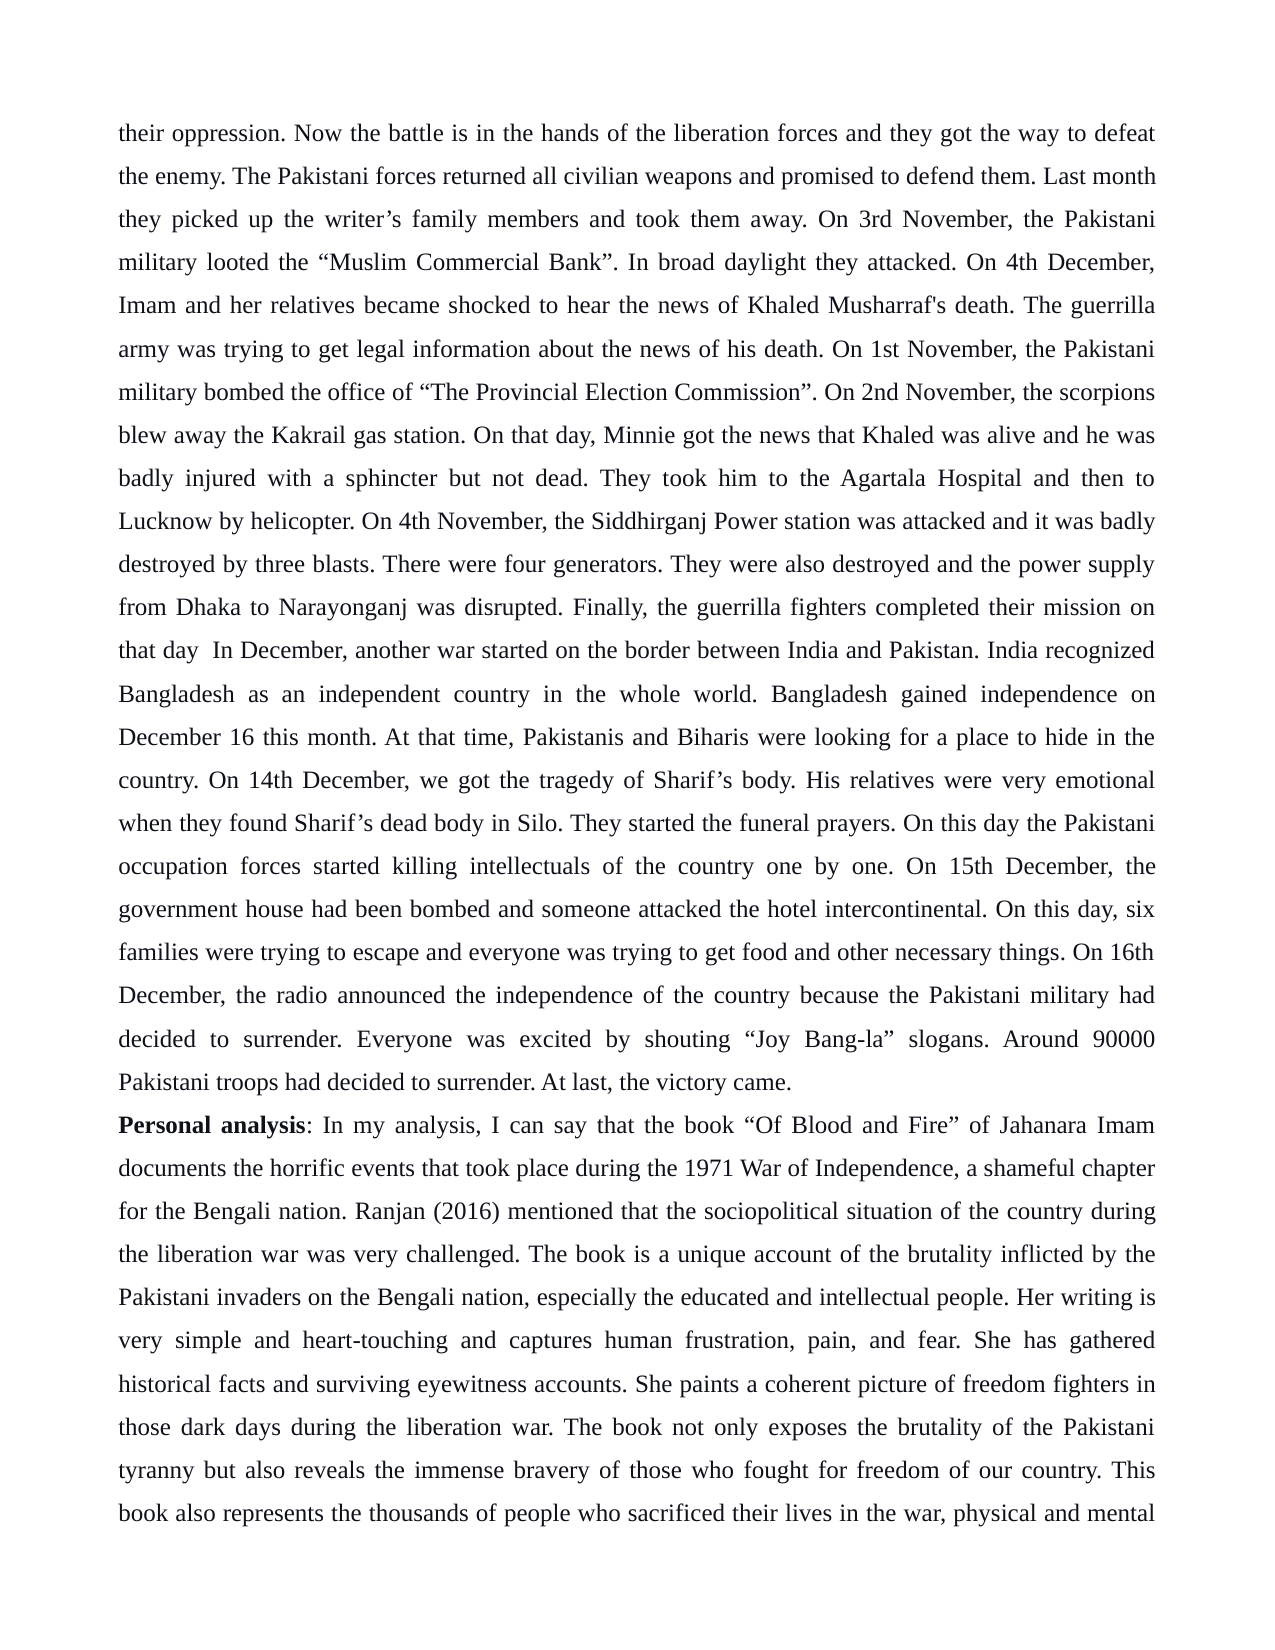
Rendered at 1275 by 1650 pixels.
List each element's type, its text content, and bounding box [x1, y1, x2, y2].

text their oppression. Now the battle is in the hands of the liberation forces and they got the way to defeat the enemy. The Pakistani forces returned all civilian weapons and promised to defend them. Last month they picked up the writer’s family members and took them away. On 3rd November, the Pakistani military looted the “Muslim Commercial Bank”. In broad daylight they attacked. On 4th December, Imam and her relatives became shocked to hear the news of Khaled Musharraf's death. The guerrilla army was trying to get legal information about the news of his death. On 1st November, the Pakistani military bombed the office of “The Provincial Election Commission”. On 2nd November, the scorpions blew away the Kakrail gas station. On that day, Minnie got the news that Khaled was alive and he was badly injured with a sphincter but not dead. They took him to the Agartala Hospital and then to Lucknow by helicopter. On 4th November, the Siddhirganj Power station was attacked and it was badly destroyed by three blasts. There were four generators. They were also destroyed and the power supply from Dhaka to Narayonganj was disrupted. Finally, the guerrilla fighters completed their mission on that day In December, another war started on the border between India and Pakistan. India recognized Bangladesh as an independent country in the whole world. Bangladesh gained independence on December 16 this month. At that time, Pakistanis and Biharis were looking for a place to hide in the country. On 14th December, we got the tragedy of Sharif’s body. His relatives were very emotional when they found Sharif’s dead body in Silo. They started the funeral prayers. On this day the Pakistani occupation forces started killing intellectuals of the country one by one. On 15th December, the government house had been bombed and someone attacked the hotel intercontinental. On this day, six families were trying to escape and everyone was trying to get food and other necessary things. On 16th December, the radio announced the independence of the country because the Pakistani military had decided to surrender. Everyone was excited by shouting “Joy Bang-la” slogans. Around 90000 Pakistani troops had decided to surrender. At last, the victory came. [118, 118, 1157, 1096]
text Personal analysis: In my analysis, I can say that the book “Of Blood and Fire” of Jahanara Imam documents the horrific events that took place during the 1971 War of Independence, a shameful chapter for the Bengali nation. Ranjan (2016) mentioned that the sociopolitical situation of the country during the liberation war was very challenged. The book is a unique account of the brutality inflicted by the Pakistani invaders on the Bengali nation, especially the educated and intellectual people. Her writing is very simple and heart-touching and captures human frustration, pain, and fear. She has gathered historical facts and surviving eyewitness accounts. She paints a coherent picture of freedom fighters in those dark days during the liberation war. The book not only exposes the brutality of the Pakistani tyranny but also reveals the immense bravery of those who fought for freedom of our country. This book also represents the thousands of people who sacrificed their lives in the war, physical and mental [118, 1110, 1157, 1527]
